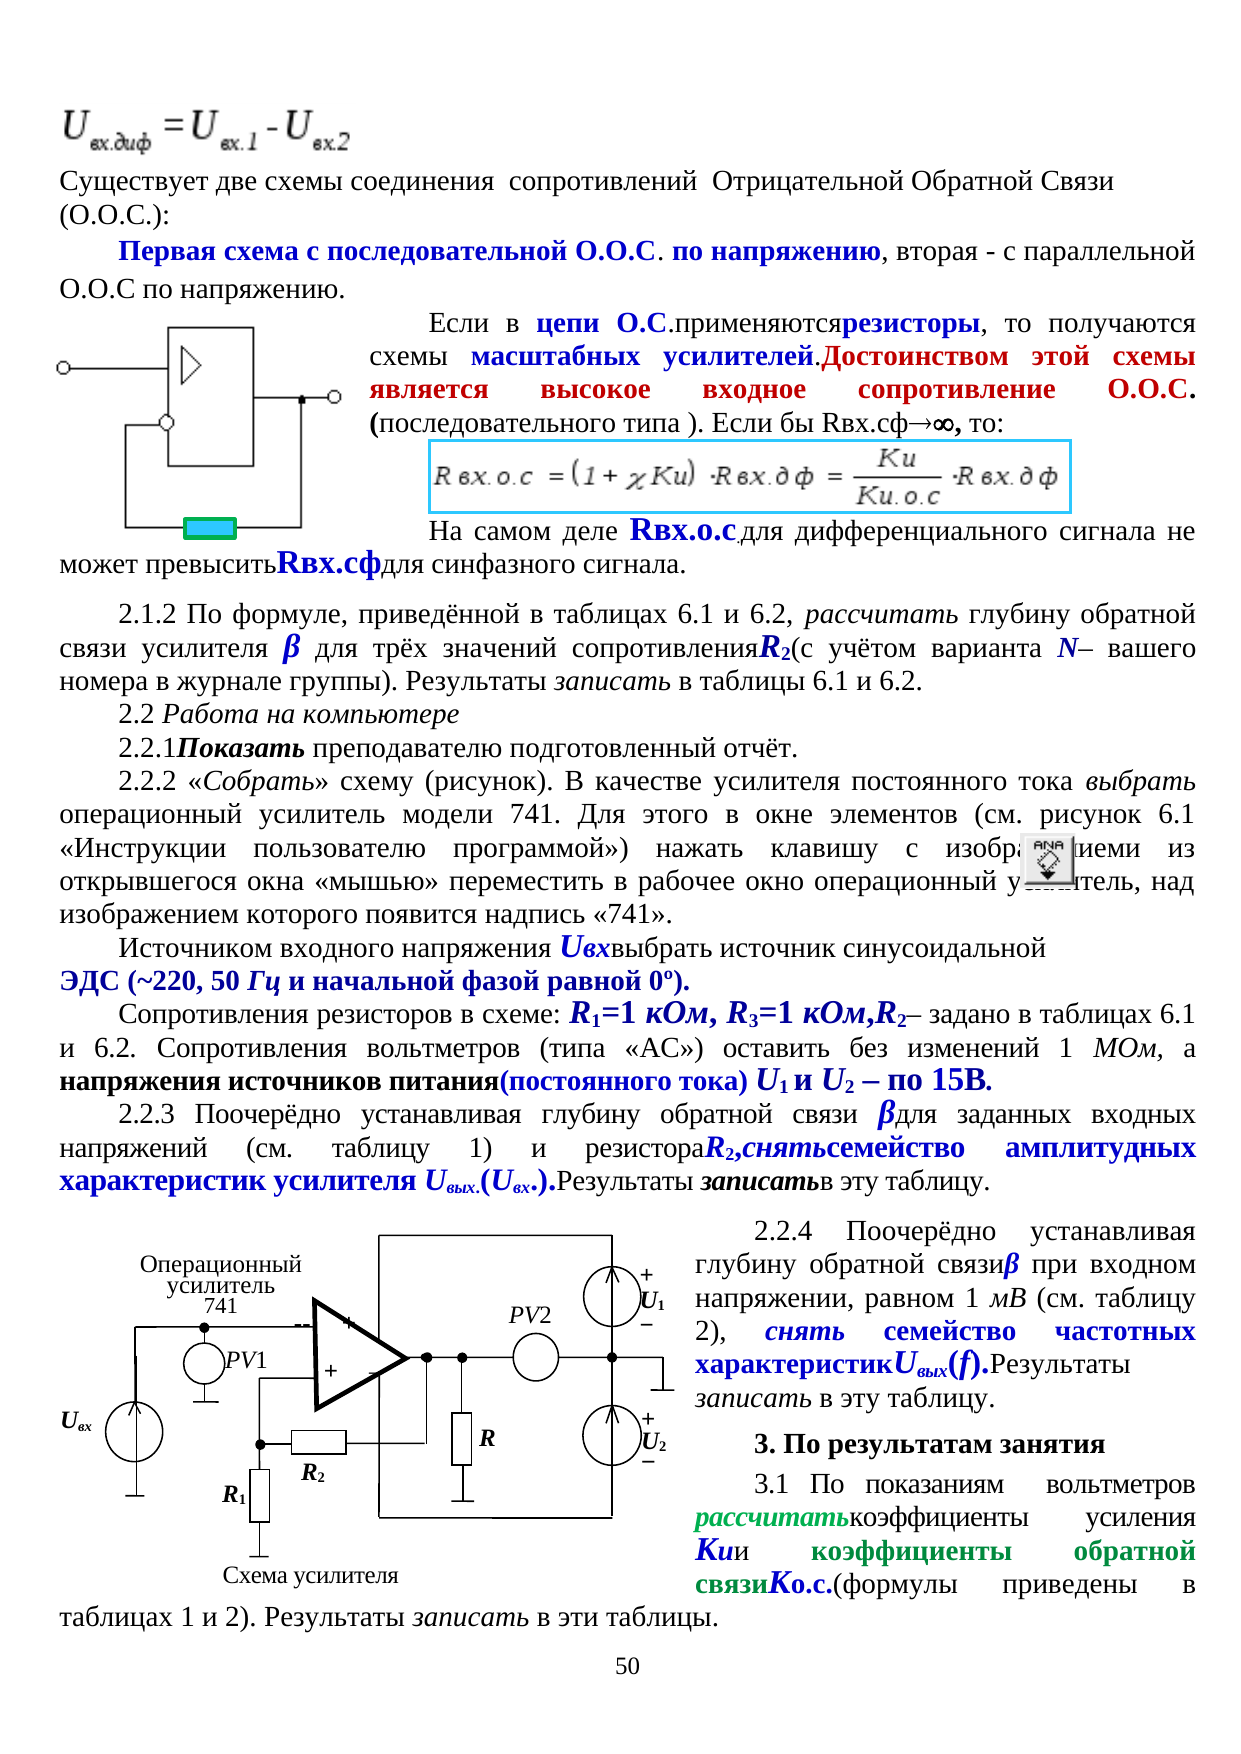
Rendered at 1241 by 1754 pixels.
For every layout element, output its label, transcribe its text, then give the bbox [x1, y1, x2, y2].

text Первая схема с последовательной О.О.С. по напряжению, вторая - с параллельной О.О.С по напряжению. [59, 231, 1196, 306]
subtitle [261, 1428, 378, 1443]
text Сопротивления резисторов в схеме: R1=1 кОм, R3=1 кОм,R2– задано в таблицах 6.1 и 6.2. Сопротивления вольтметров (типа «АС») оставить без изменений 1 МОм, а напряжения источников питания(постоянного тока) U1 и U2 – по 15В. [59, 997, 1196, 1097]
text -- + [294, 1308, 427, 1337]
text 2.2 Работа на компьютере [59, 697, 1196, 731]
subtitle [380, 1428, 451, 1460]
text  [329, 1321, 333, 1341]
text Существует две схемы соединения сопротивлений Отрицательной Обратной Связи (О.О.С.): [59, 163, 1196, 231]
text 3.1 По показаниям вольтметров рассчитатькоэффициенты усиления Кuи коэффициенты обратной связиКо.с.(формулы приведены в таблицах 1 и 2). Результаты записать в эти таблицы. [59, 1467, 1196, 1633]
text 2.2.1Показать преподавателю подготовленный отчёт. [59, 731, 1196, 764]
text усилитель [134, 1276, 307, 1297]
text PV1 [225, 1345, 272, 1371]
picture [48, 324, 344, 542]
text На самом деле Rвх.о.с.для дифференциального сигнала не может превыситьRвх.сфдля синфазного сигнала. [59, 514, 1196, 581]
text − [639, 1313, 672, 1326]
text U1 [639, 1288, 672, 1313]
text 2.2.3 Поочерёдно устанавливая глубину обратной связи βдля заданных входных напряжений (см. таблицу 1) и резистораR2,снятьсемейство амплитудных характеристик усилителя Uвых.(Uвх.).Результаты записатьв эту таблицу. [59, 1097, 1196, 1197]
text 2.2.2 «Собрать» схему (рисунок). В качестве усилителя постоянного тока выбрать операционный усилитель модели 741. Для этого в окне элементов (см. рисунок 6.1 «Инструкции пользователю программой») нажать клавишу с изображениеми из открывшегося окна «мышью» переместить в рабочее окно операционный усилитель, над изображением которого появится надпись «741». [59, 764, 1196, 931]
text + [639, 1263, 672, 1288]
text U2 [641, 1433, 674, 1453]
subtitle 3. По результатам занятия [674, 1428, 1196, 1460]
text R1 [222, 1479, 247, 1507]
text 2.1.2 По формуле, приведённой в таблицах 6.1 и 6.2, рассчитать глубину обратной связи усилителя β для трёх значений сопротивленияR2(с учётом варианта N– вашего номера в журнале группы). Результаты записать в таблицы 6.1 и 6.2. [59, 597, 1196, 697]
text ЭДС (~220, 50 Гц и начальной фазой равной 0º). [59, 964, 1196, 997]
subtitle [472, 1428, 592, 1460]
text Операционный [134, 1256, 307, 1276]
text Схема усилителя [222, 1560, 414, 1589]
picture [1072, 485, 1085, 514]
text Источником входного напряжения Uвхвыбрать источник синусоидальной [59, 931, 1196, 964]
text Uвх [60, 1405, 148, 1434]
subtitle [148, 1428, 258, 1460]
subtitle [59, 1428, 120, 1460]
text + – [323, 1356, 405, 1384]
picture [431, 442, 1069, 511]
text PV2 [508, 1300, 576, 1328]
text 741 [134, 1297, 307, 1318]
text R2 [301, 1457, 331, 1486]
picture [59, 102, 356, 164]
text + [641, 1404, 674, 1433]
text R [479, 1423, 500, 1452]
subtitle [261, 1445, 378, 1460]
text − [641, 1453, 674, 1468]
text Если в цепи О.С.применяютсярезисторы, то получаются схемы масштабных усилителей.Достоинством этой схемы является высокое входное сопротивление О.О.С.(последовательного типа ). Если бы Rвх.сф, то: [369, 306, 1196, 439]
text 2.2.4 Поочерёдно устанавливая глубину обратной связиβ при входном напряжении, равном 1 мВ (см. таблицу 2), снять семейство частотных характеристикUвых(f).Результаты записать в эту таблицу. [59, 1214, 1196, 1414]
